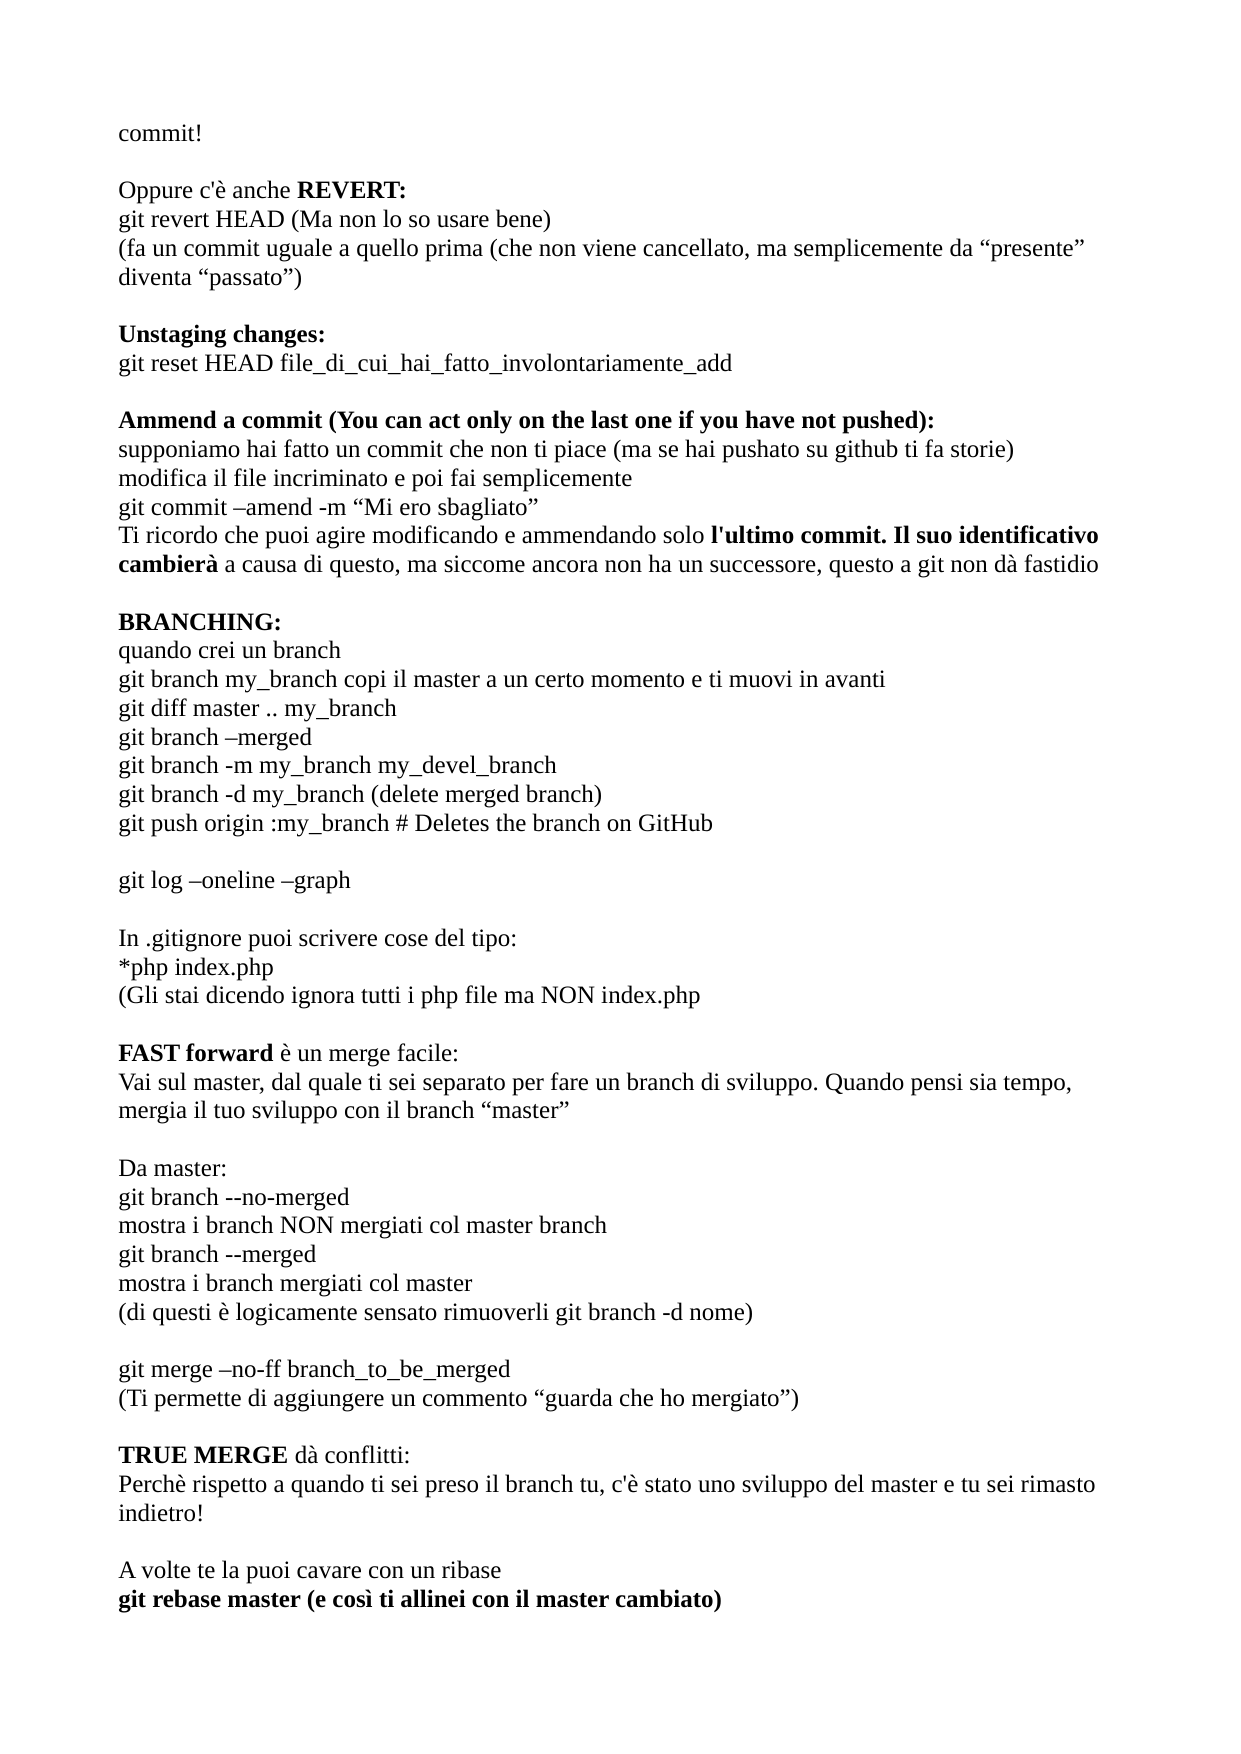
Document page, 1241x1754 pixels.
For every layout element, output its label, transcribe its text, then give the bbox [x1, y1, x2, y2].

text git revert HEAD (Ma non lo so usare bene) [118, 204, 1122, 233]
text git commit –amend -m “Mi ero sbagliato” [118, 492, 1122, 521]
text mostra i branch NON mergiati col master branch [118, 1211, 1122, 1239]
text git branch -m my_branch my_devel_branch [118, 751, 1122, 779]
text git branch --merged [118, 1239, 1122, 1268]
text mostra i branch mergiati col master [118, 1268, 1122, 1297]
text BRANCHING: [118, 607, 1122, 636]
text Oppure c'è anche REVERT: [118, 176, 1122, 204]
text Unstaging changes: [118, 319, 1122, 348]
text Ammend a commit (You can act only on the last one if you have not pushed): [118, 406, 1122, 434]
text git log –oneline –graph [118, 866, 1122, 894]
text FAST forward è un merge facile: [118, 1038, 1122, 1067]
text Ti ricordo che puoi agire modificando e ammendando solo l'ultimo commit. Il suo identificativo cambierà a causa di questo, ma siccome ancora non ha un successore, questo a git non dà fastidio [118, 521, 1122, 578]
text git merge –no-ff branch_to_be_merged [118, 1354, 1122, 1383]
text Da master: [118, 1153, 1122, 1182]
text Perchè rispetto a quando ti sei preso il branch tu, c'è stato uno sviluppo del master e tu sei rimasto indietro! [118, 1469, 1122, 1527]
text quando crei un branch [118, 636, 1122, 664]
text commit! [118, 118, 1122, 147]
text git branch –merged [118, 722, 1122, 751]
text git push origin :my_branch # Deletes the branch on GitHub [118, 808, 1122, 837]
text git reset HEAD file_di_cui_hai_fatto_involontariamente_add [118, 348, 1122, 377]
text (Gli stai dicendo ignora tutti i php file ma NON index.php [118, 981, 1122, 1009]
text git branch my_branch copi il master a un certo momento e ti muovi in avanti [118, 664, 1122, 693]
text TRUE MERGE dà conflitti: [118, 1441, 1122, 1469]
text supponiamo hai fatto un commit che non ti piace (ma se hai pushato su github ti fa storie) [118, 434, 1122, 463]
text Vai sul master, dal quale ti sei separato per fare un branch di sviluppo. Quando pensi sia tempo, mergia il tuo sviluppo con il branch “master” [118, 1067, 1122, 1124]
text git diff master .. my_branch [118, 693, 1122, 722]
text A volte te la puoi cavare con un ribase [118, 1556, 1122, 1584]
text modifica il file incriminato e poi fai semplicemente [118, 463, 1122, 492]
text git branch -d my_branch (delete merged branch) [118, 779, 1122, 808]
text git branch --no-merged [118, 1182, 1122, 1211]
text (fa un commit uguale a quello prima (che non viene cancellato, ma semplicemente da “presente” diventa “passato”) [118, 233, 1122, 291]
text (di questi è logicamente sensato rimuoverli git branch -d nome) [118, 1297, 1122, 1326]
text git rebase master (e così ti allinei con il master cambiato) [118, 1584, 1122, 1613]
text (Ti permette di aggiungere un commento “guarda che ho mergiato”) [118, 1383, 1122, 1412]
text In .gitignore puoi scrivere cose del tipo: [118, 923, 1122, 952]
text *php index.php [118, 952, 1122, 981]
